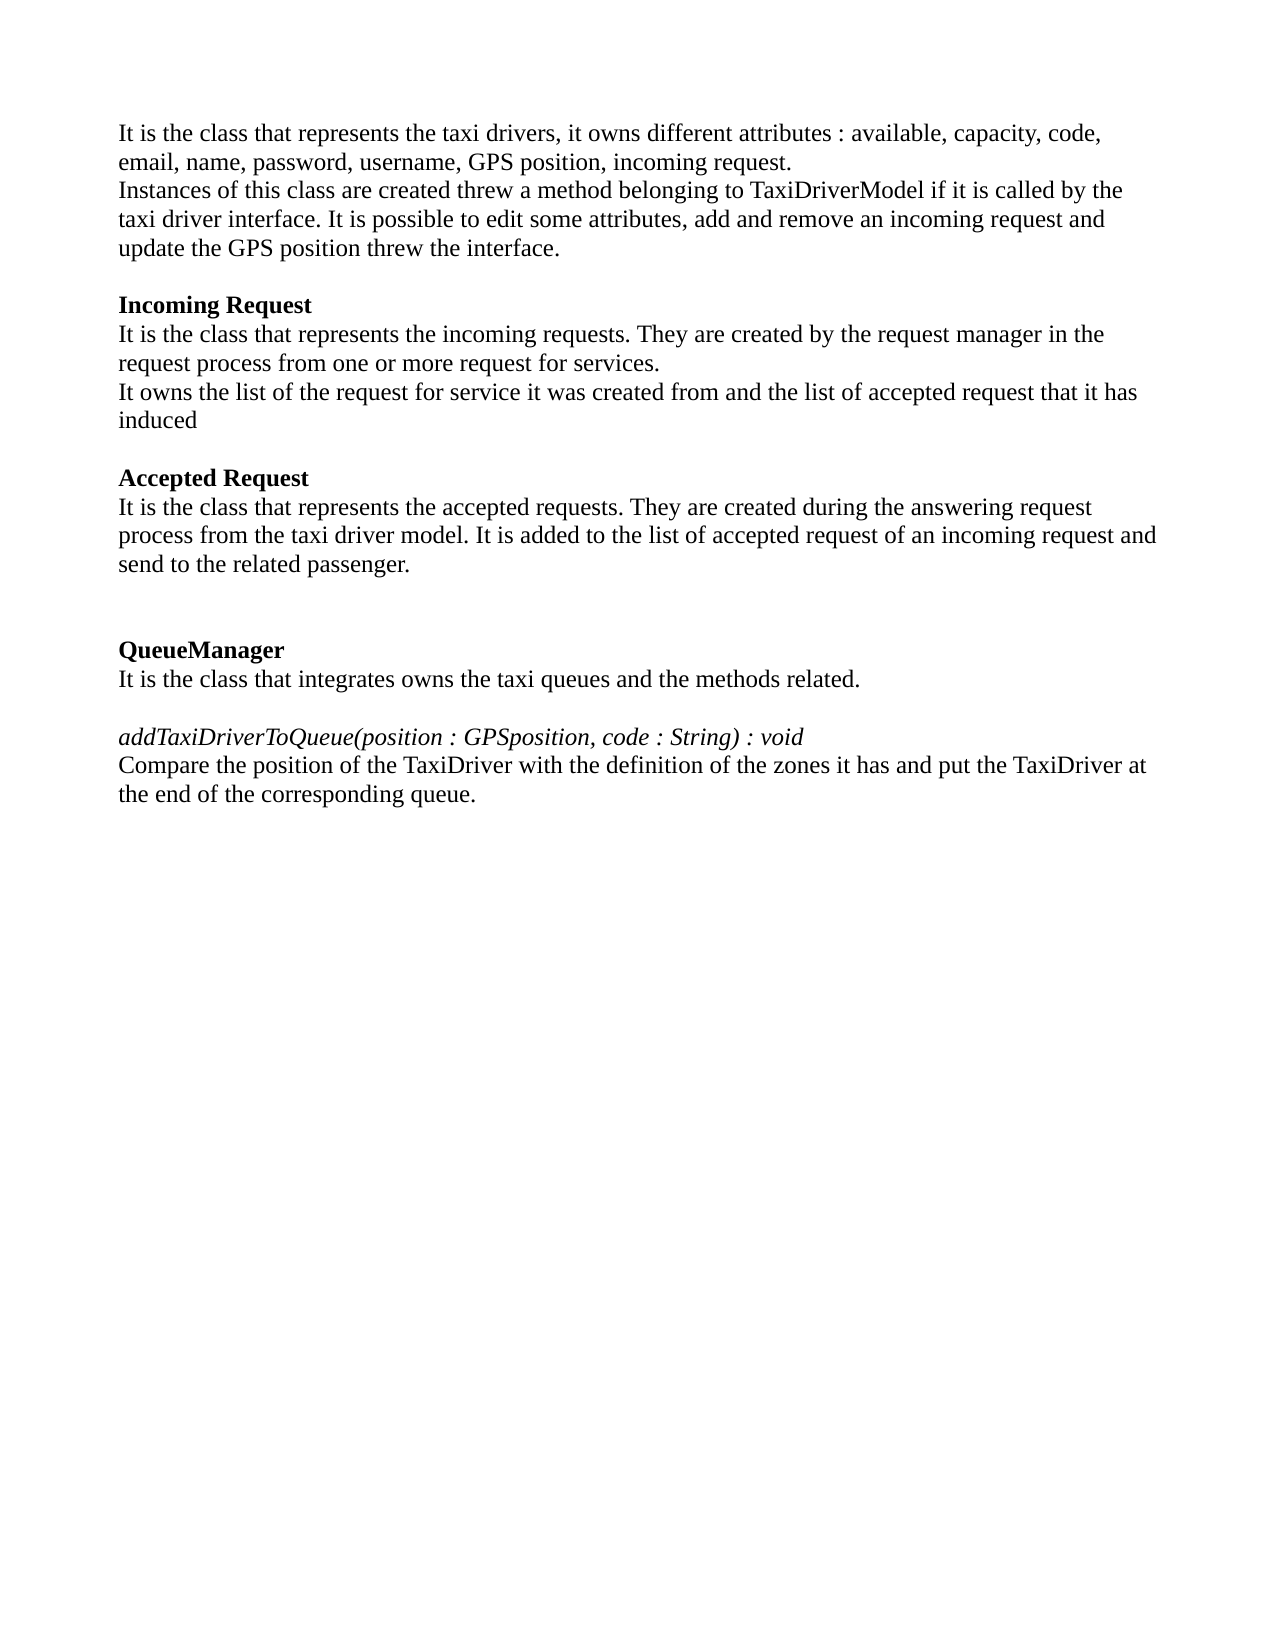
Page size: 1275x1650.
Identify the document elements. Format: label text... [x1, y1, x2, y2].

text Compare the position of the TaxiDriver with the definition of the zones it has and put the TaxiDriver at the end of the corresponding queue. [118, 751, 1157, 808]
text It owns the list of the request for service it was created from and the list of accepted request that it has induced [118, 377, 1157, 434]
text addTaxiDriverToQueue(position : GPSposition, code : String) : void [118, 722, 1157, 751]
text Accepted Request [118, 463, 1157, 492]
text QueueManager [118, 636, 1157, 664]
text It is the class that represents the accepted requests. They are created during the answering request process from the taxi driver model. It is added to the list of accepted request of an incoming request and send to the related passenger. [118, 492, 1157, 578]
text It is the class that represents the taxi drivers, it owns different attributes : available, capacity, code, email, name, password, username, GPS position, incoming request. [118, 118, 1157, 176]
text Incoming Request [118, 291, 1157, 319]
text It is the class that represents the incoming requests. They are created by the request manager in the request process from one or more request for services. [118, 319, 1157, 377]
text It is the class that integrates owns the taxi queues and the methods related. [118, 664, 1157, 693]
text Instances of this class are created threw a method belonging to TaxiDriverModel if it is called by the taxi driver interface. It is possible to edit some attributes, add and remove an incoming request and update the GPS position threw the interface. [118, 176, 1157, 262]
